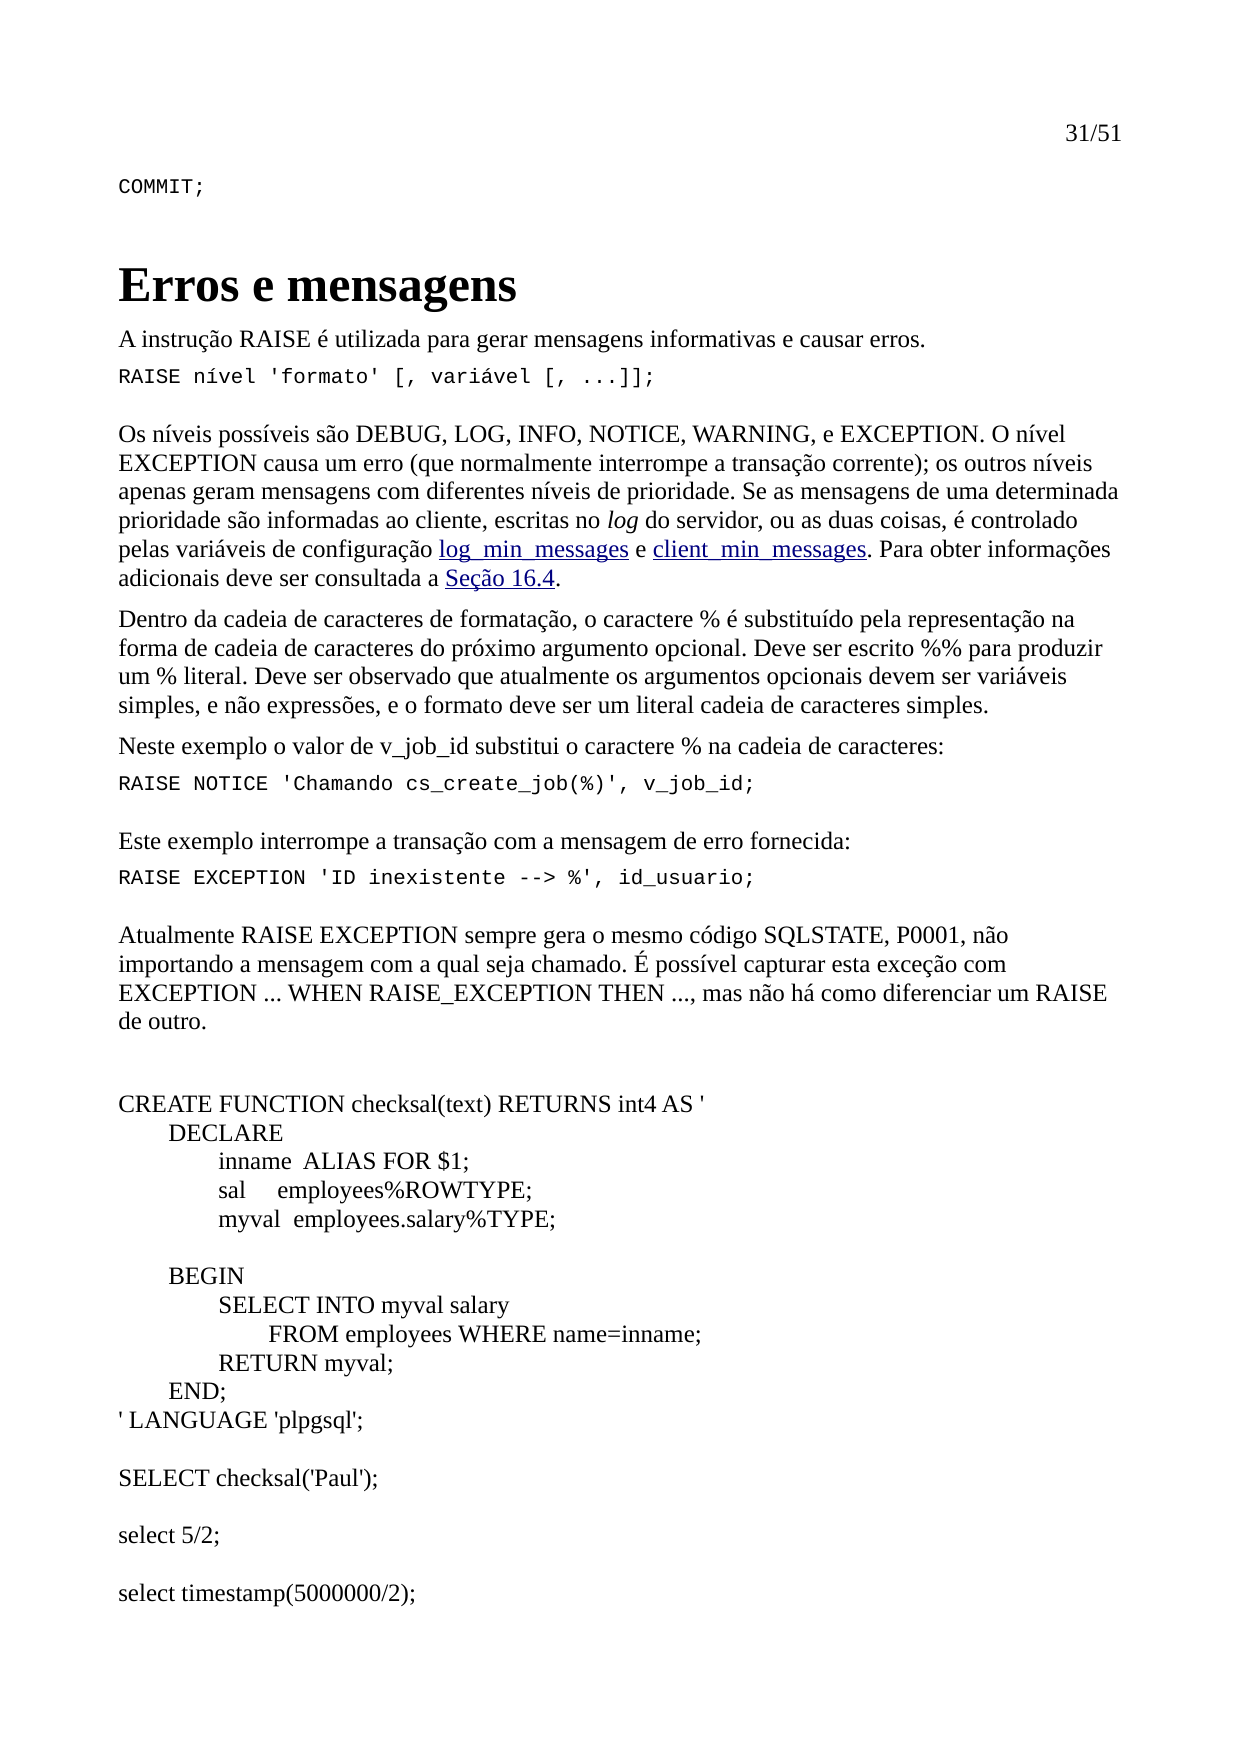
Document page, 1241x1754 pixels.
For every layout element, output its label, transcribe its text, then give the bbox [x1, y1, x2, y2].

subtitle Erros e mensagens [118, 254, 1122, 312]
text RAISE NOTICE 'Chamando cs_create_job(%)', v_job_id; [118, 773, 1122, 796]
text RAISE EXCEPTION 'ID inexistente --> %', id_usuario; [118, 867, 1122, 891]
text BEGIN [118, 1261, 1122, 1290]
text FROM employees WHERE name=inname; [118, 1319, 1122, 1348]
text COMMIT; [118, 176, 1122, 200]
text DECLARE [118, 1118, 1122, 1146]
text SELECT INTO myval salary [118, 1290, 1122, 1319]
text ' LANGUAGE 'plpgsql'; [118, 1405, 1122, 1434]
text select timestamp(5000000/2); [118, 1578, 1122, 1606]
text END; [118, 1376, 1122, 1405]
text myval employees.salary%TYPE; [118, 1204, 1122, 1233]
text Os níveis possíveis são DEBUG, LOG, INFO, NOTICE, WARNING, e EXCEPTION. O nível EXCEPTION causa um erro (que normalmente interrompe a transação corrente); os outros níveis apenas geram mensagens com diferentes níveis de prioridade. Se as mensagens de uma determinada prioridade são informadas ao cliente, escritas no log do servidor, ou as duas coisas, é controlado pelas variáveis de configuração log_min_messages e client_min_messages. Para obter informações adicionais deve ser consultada a Seção 16.4. [118, 419, 1122, 591]
text CREATE FUNCTION checksal(text) RETURNS int4 AS ' [118, 1089, 1122, 1118]
text RAISE nível 'formato' [, variável [, ...]]; [118, 366, 1122, 389]
text RETURN myval; [118, 1348, 1122, 1376]
text Neste exemplo o valor de v_job_id substitui o caractere % na cadeia de caracteres: [118, 731, 1122, 760]
text Este exemplo interrompe a transação com a mensagem de erro fornecida: [118, 826, 1122, 854]
text Dentro da cadeia de caracteres de formatação, o caractere % é substituído pela representação na forma de cadeia de caracteres do próximo argumento opcional. Deve ser escrito %% para produzir um % literal. Deve ser observado que atualmente os argumentos opcionais devem ser variáveis simples, e não expressões, e o formato deve ser um literal cadeia de caracteres simples. [118, 604, 1122, 719]
text SELECT checksal('Paul'); [118, 1463, 1122, 1491]
text A instrução RAISE é utilizada para gerar mensagens informativas e causar erros. [118, 324, 1122, 353]
text select 5/2; [118, 1520, 1122, 1549]
text inname ALIAS FOR $1; [118, 1146, 1122, 1175]
text sal employees%ROWTYPE; [118, 1175, 1122, 1204]
text Atualmente RAISE EXCEPTION sempre gera o mesmo código SQLSTATE, P0001, não importando a mensagem com a qual seja chamado. É possível capturar esta exceção com EXCEPTION ... WHEN RAISE_EXCEPTION THEN ..., mas não há como diferenciar um RAISE de outro. [118, 920, 1122, 1035]
